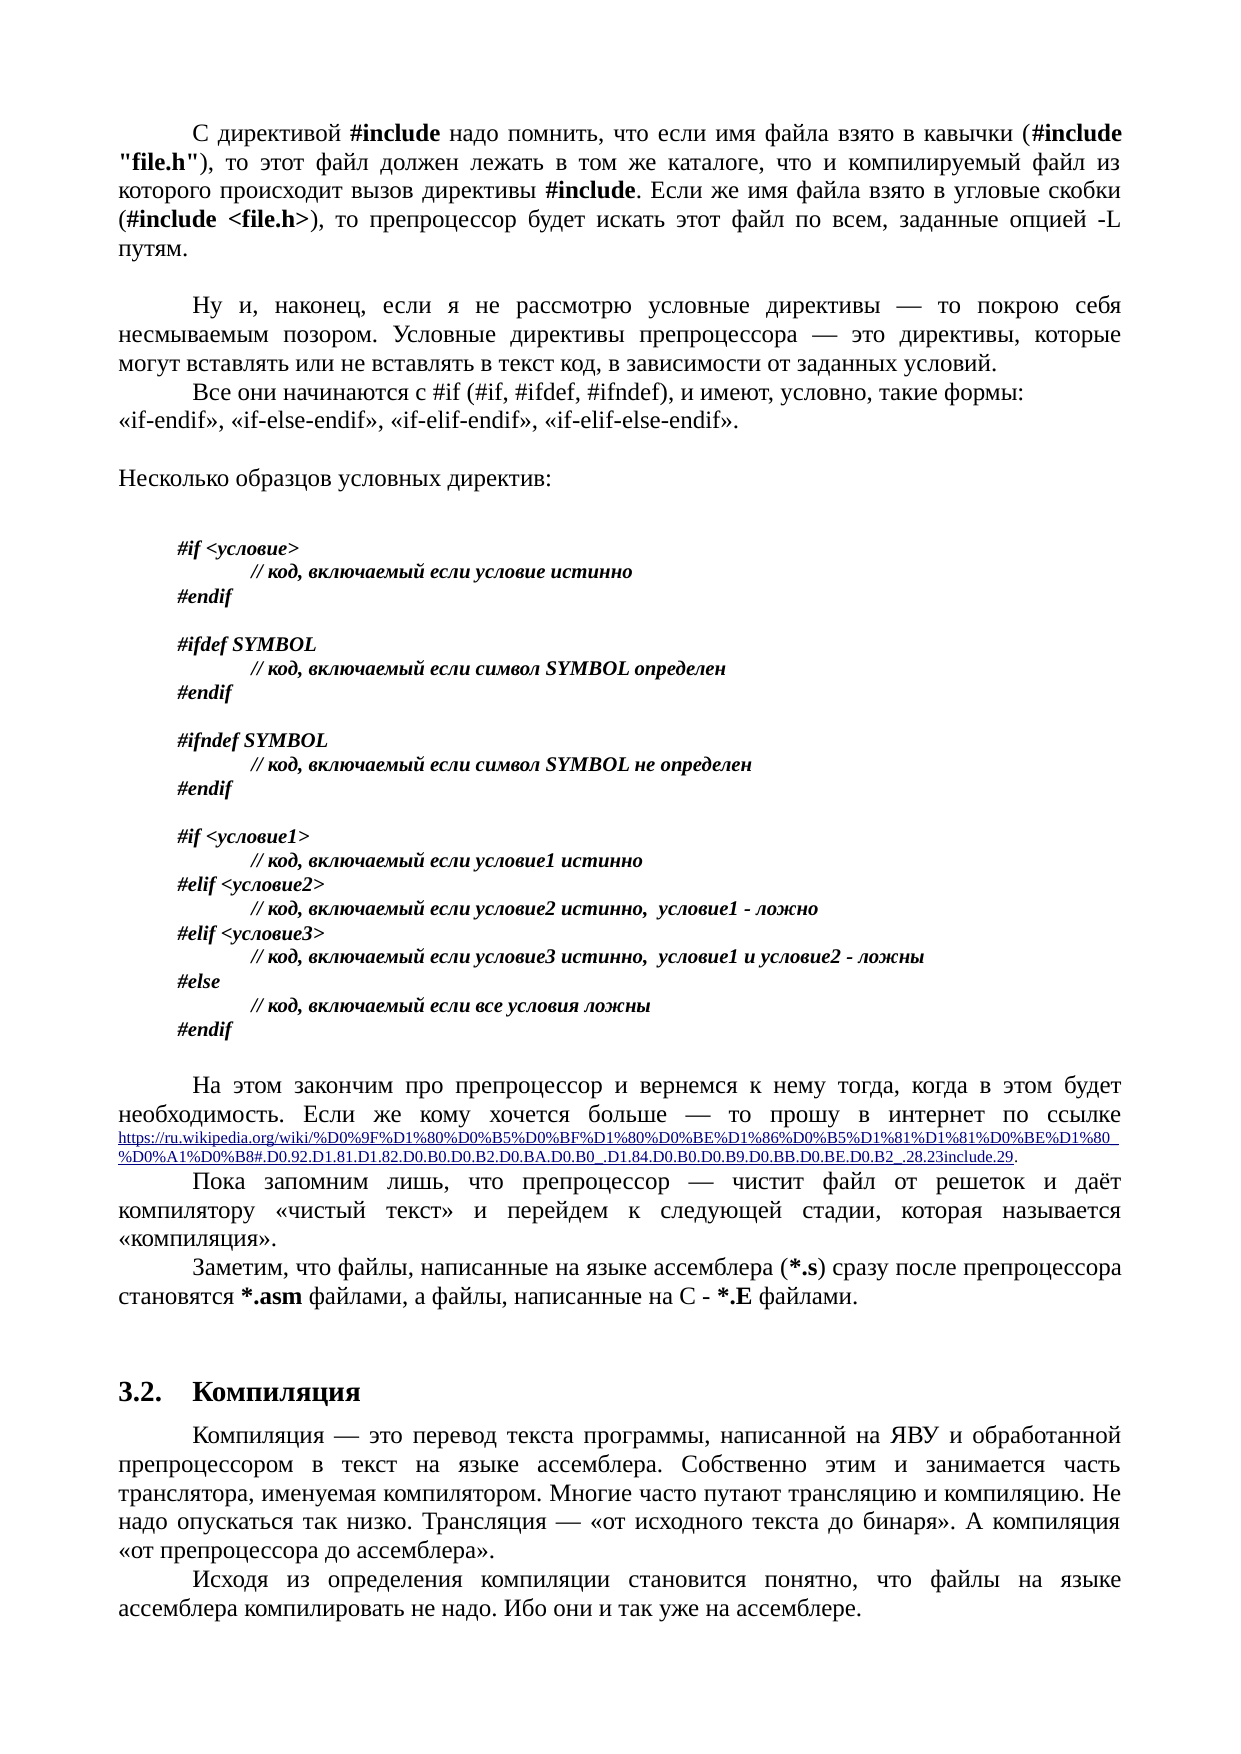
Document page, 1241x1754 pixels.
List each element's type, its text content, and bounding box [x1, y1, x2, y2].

text #ifdef SYMBOL [177, 632, 945, 656]
text #if <условие1> [177, 824, 945, 848]
text #endif [177, 680, 945, 704]
text #elif <условие2> [177, 872, 945, 896]
text «if-endif», «if-else-endif», «if-elif-endif», «if-elif-else-endif». [118, 406, 1122, 434]
text #elif <условие3> [177, 920, 945, 944]
text Все они начинаются с #if (#if, #ifdef, #ifndef), и имеют, условно, такие формы: [118, 377, 1122, 406]
text #endif [177, 776, 945, 800]
text На этом закончим про препроцессор и вернемся к нему тогда, когда в этом будет необходимость. Если же кому хочется больше — то прошу в интернет по ссылке https://ru.wikipedia.org/wiki/%D0%9F%D1%80%D0%B5%D0%BF%D1%80%D0%BE%D1%86%D0%B5%D1%81%D1%81%D0%BE%D1%80_%D0%A1%D0%B8#.D0.92.D1.81.D1.82.D0.B0.D0.B2.D0.BA.D0.B0_.D1.84.D0.B0.D0.B9.D0.BB.D0.BE.D0.B2_.28.23include.29. [118, 1070, 1122, 1166]
text #if <условие> [177, 535, 945, 559]
text // код, включаемый если все условия ложны [177, 993, 945, 1017]
text // код, включаемый если условие истинно [177, 559, 945, 583]
text С директивой #include надо помнить, что если имя файла взято в кавычки (#include "file.h"), то этот файл должен лежать в том же каталоге, что и компилируемый файл из которого происходит вызов директивы #include. Если же имя файла взято в угловые скобки (#include <file.h>), то препроцессор будет искать этот файл по всем, заданные опцией -L путям. [118, 118, 1122, 262]
text #endif [177, 583, 945, 608]
text #ifndef SYMBOL [177, 728, 945, 752]
text #else [177, 968, 945, 993]
text #endif [177, 1017, 945, 1041]
text // код, включаемый если условие2 истинно, условие1 - ложно [177, 896, 945, 920]
text Исходя из определения компиляции становится понятно, что файлы на языке ассемблера компилировать не надо. Ибо они и так уже на ассемблере. [118, 1564, 1122, 1621]
text // код, включаемый если условие1 истинно [177, 848, 945, 872]
text Несколько образцов условных директив: [118, 463, 1122, 492]
text // код, включаемый если символ SYMBOL определен [177, 656, 945, 680]
text Заметим, что файлы, написанные на языке ассемблера (*.s) сразу после препроцессора становятся *.asm файлами, а файлы, написанные на C - *.E файлами. [118, 1252, 1122, 1310]
text Ну и, наконец, если я не рассмотрю условные директивы — то покрою себя несмываемым позором. Условные директивы препроцессора — это директивы, которые могут вставлять или не вставлять в текст код, в зависимости от заданных условий. [118, 291, 1122, 377]
subtitle Компиляция [118, 1374, 1122, 1408]
text Пока запомним лишь, что препроцессор — чистит файл от решеток и даёт компилятору «чистый текст» и перейдем к следующей стадии, которая называется «компиляция». [118, 1166, 1122, 1252]
text // код, включаемый если условие3 истинно, условие1 и условие2 - ложны [177, 944, 945, 968]
text // код, включаемый если символ SYMBOL не определен [177, 752, 945, 776]
text Компиляция — это перевод текста программы, написанной на ЯВУ и обработанной препроцессором в текст на языке ассемблера. Собственно этим и занимается часть транслятора, именуемая компилятором. Многие часто путают трансляцию и компиляцию. Не надо опускаться так низко. Трансляция — «от исходного текста до бинаря». А компиляция «от препроцессора до ассемблера». [118, 1420, 1122, 1564]
